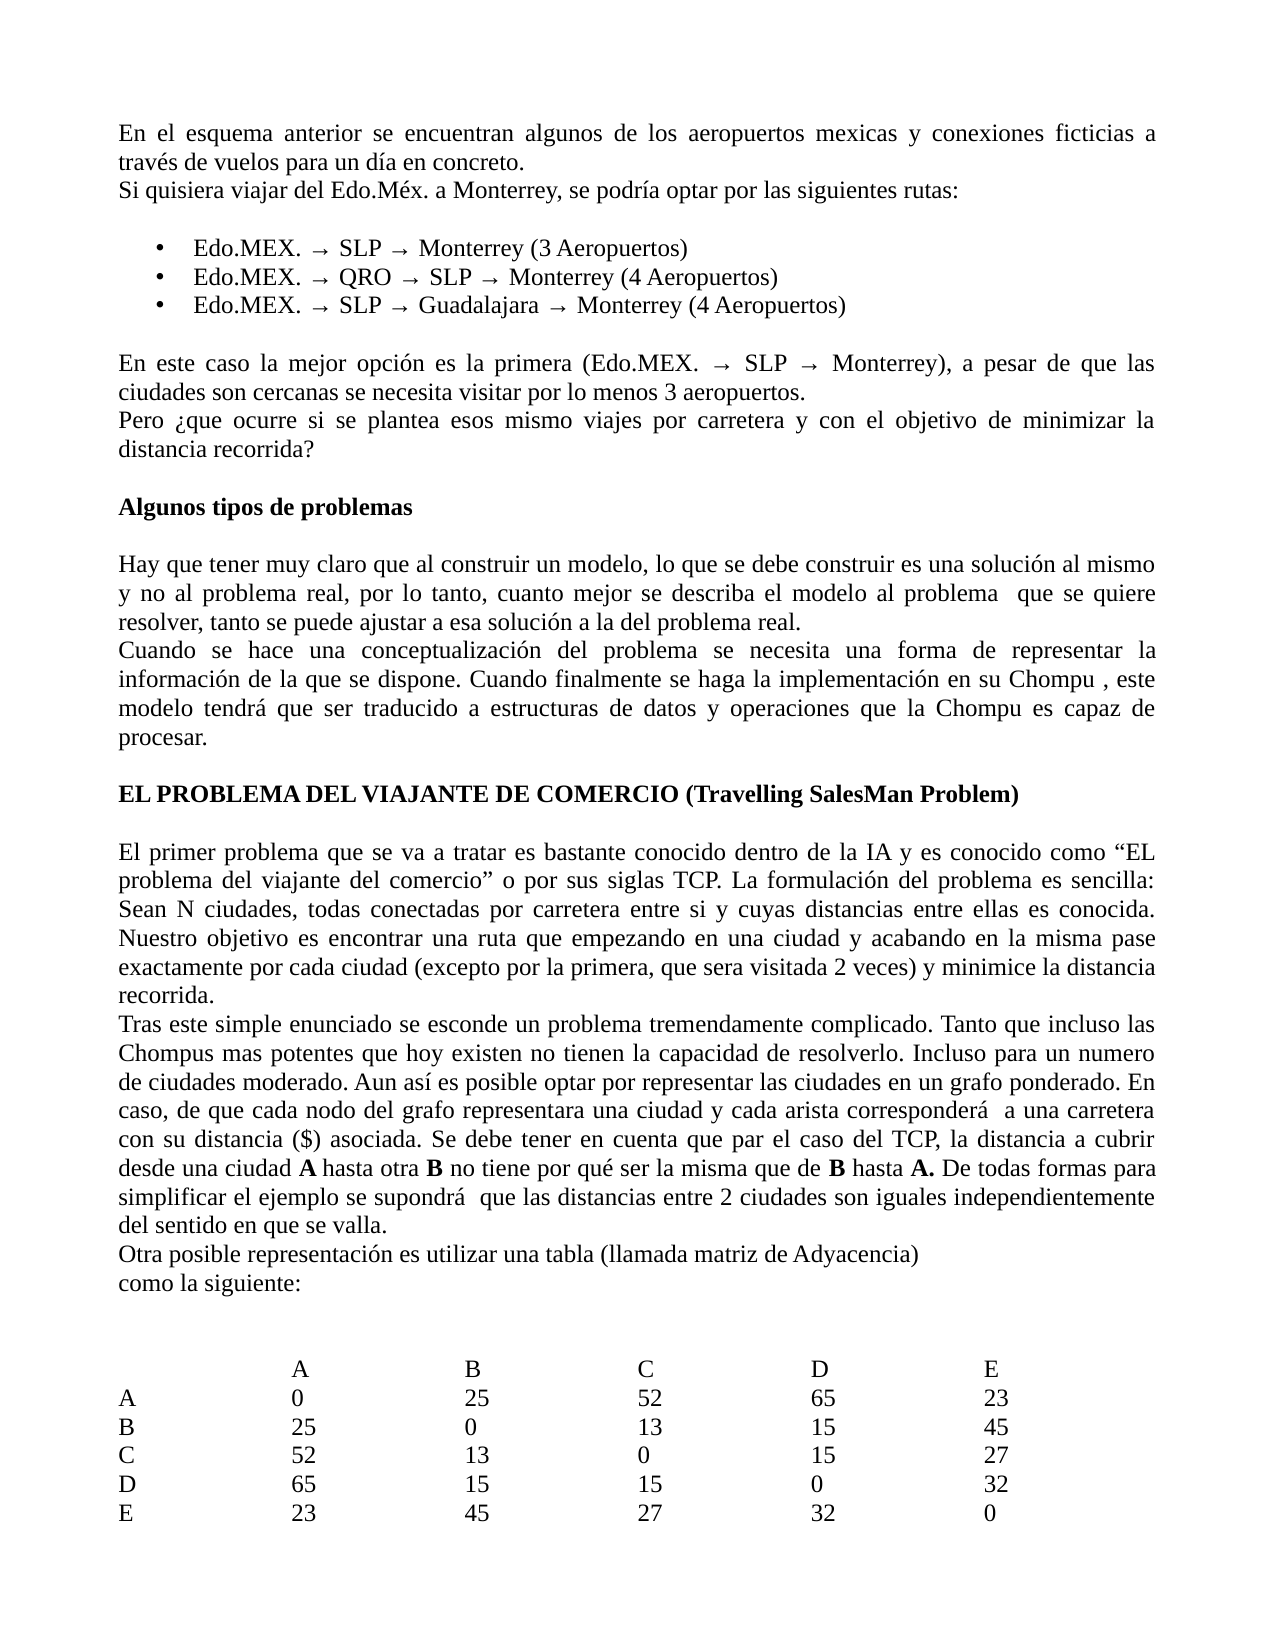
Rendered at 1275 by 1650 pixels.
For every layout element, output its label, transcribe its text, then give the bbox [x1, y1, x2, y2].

text EL PROBLEMA DEL VIAJANTE DE COMERCIO (Travelling SalesMan Problem) [118, 779, 1157, 808]
table_cell 0 [811, 1469, 984, 1498]
table_cell 25 [464, 1383, 637, 1412]
table_cell 23 [984, 1383, 1157, 1412]
table_cell 13 [464, 1441, 637, 1469]
table_cell 15 [811, 1441, 984, 1469]
table_header A [291, 1354, 464, 1383]
table_cell 27 [638, 1498, 811, 1527]
text Hay que tener muy claro que al construir un modelo, lo que se debe construir es una solución al mismo y no al problema real, por lo tanto, cuanto mejor se describa el modelo al problema que se quiere resolver, tanto se puede ajustar a esa solución a la del problema real. [118, 549, 1157, 636]
text Algunos tipos de problemas [118, 492, 1157, 521]
text En este caso la mejor opción es la primera (Edo.MEX. → SLP → Monterrey), a pesar de que las ciudades son cercanas se necesita visitar por lo menos 3 aeropuertos. [118, 348, 1157, 406]
table_cell 25 [291, 1412, 464, 1441]
list Edo.MEX. → SLP → Guadalajara → Monterrey (4 Aeropuertos) [156, 291, 1157, 319]
text En el esquema anterior se encuentran algunos de los aeropuertos mexicas y conexiones ficticias a través de vuelos para un día en concreto. [118, 118, 1157, 176]
text Tras este simple enunciado se esconde un problema tremendamente complicado. Tanto que incluso las Chompus mas potentes que hoy existen no tienen la capacidad de resolverlo. Incluso para un numero de ciudades moderado. Aun así es posible optar por representar las ciudades en un grafo ponderado. En caso, de que cada nodo del grafo representara una ciudad y cada arista corresponderá a una carretera con su distancia ($) asociada. Se debe tener en cuenta que par el caso del TCP, la distancia a cubrir desde una ciudad A hasta otra B no tiene por qué ser la misma que de B hasta A. De todas formas para simplificar el ejemplo se supondrá que las distancias entre 2 ciudades son iguales independientemente del sentido en que se valla. [118, 1009, 1157, 1239]
table_cell 15 [464, 1469, 637, 1498]
text Pero ¿que ocurre si se plantea esos mismo viajes por carretera y con el objetivo de minimizar la distancia recorrida? [118, 406, 1157, 463]
table_cell 0 [984, 1498, 1157, 1527]
table_cell 45 [464, 1498, 637, 1527]
table_cell 52 [638, 1383, 811, 1412]
table_header B [464, 1354, 637, 1383]
table_cell 0 [464, 1412, 637, 1441]
table_cell 0 [638, 1441, 811, 1469]
table_cell A [118, 1383, 291, 1412]
table_header E [984, 1354, 1157, 1383]
list Edo.MEX. → SLP → Monterrey (3 Aeropuertos) [156, 233, 1157, 262]
table_cell 32 [984, 1469, 1157, 1498]
table_cell 15 [811, 1412, 984, 1441]
table_cell 45 [984, 1412, 1157, 1441]
text Otra posible representación es utilizar una tabla (llamada matriz de Adyacencia) [118, 1239, 1157, 1268]
table_header [118, 1354, 291, 1383]
table_cell 32 [811, 1498, 984, 1527]
table_cell 65 [811, 1383, 984, 1412]
table_cell 13 [638, 1412, 811, 1441]
table_cell D [118, 1469, 291, 1498]
table_cell 27 [984, 1441, 1157, 1469]
table_cell 65 [291, 1469, 464, 1498]
table_cell E [118, 1498, 291, 1527]
text Cuando se hace una conceptualización del problema se necesita una forma de representar la información de la que se dispone. Cuando finalmente se haga la implementación en su Chompu , este modelo tendrá que ser traducido a estructuras de datos y operaciones que la Chompu es capaz de procesar. [118, 636, 1157, 751]
table_cell C [118, 1441, 291, 1469]
table_cell 15 [638, 1469, 811, 1498]
table_cell 52 [291, 1441, 464, 1469]
table_cell 23 [291, 1498, 464, 1527]
table_header C [638, 1354, 811, 1383]
text como la siguiente: [118, 1268, 1157, 1297]
table_header D [811, 1354, 984, 1383]
text Si quisiera viajar del Edo.Méx. a Monterrey, se podría optar por las siguientes rutas: [118, 176, 1157, 204]
table_cell B [118, 1412, 291, 1441]
table_cell 0 [291, 1383, 464, 1412]
list Edo.MEX. → QRO → SLP → Monterrey (4 Aeropuertos) [156, 262, 1157, 291]
text El primer problema que se va a tratar es bastante conocido dentro de la IA y es conocido como “EL problema del viajante del comercio” o por sus siglas TCP. La formulación del problema es sencilla: Sean N ciudades, todas conectadas por carretera entre si y cuyas distancias entre ellas es conocida. Nuestro objetivo es encontrar una ruta que empezando en una ciudad y acabando en la misma pase exactamente por cada ciudad (excepto por la primera, que sera visitada 2 veces) y minimice la distancia recorrida. [118, 837, 1157, 1009]
